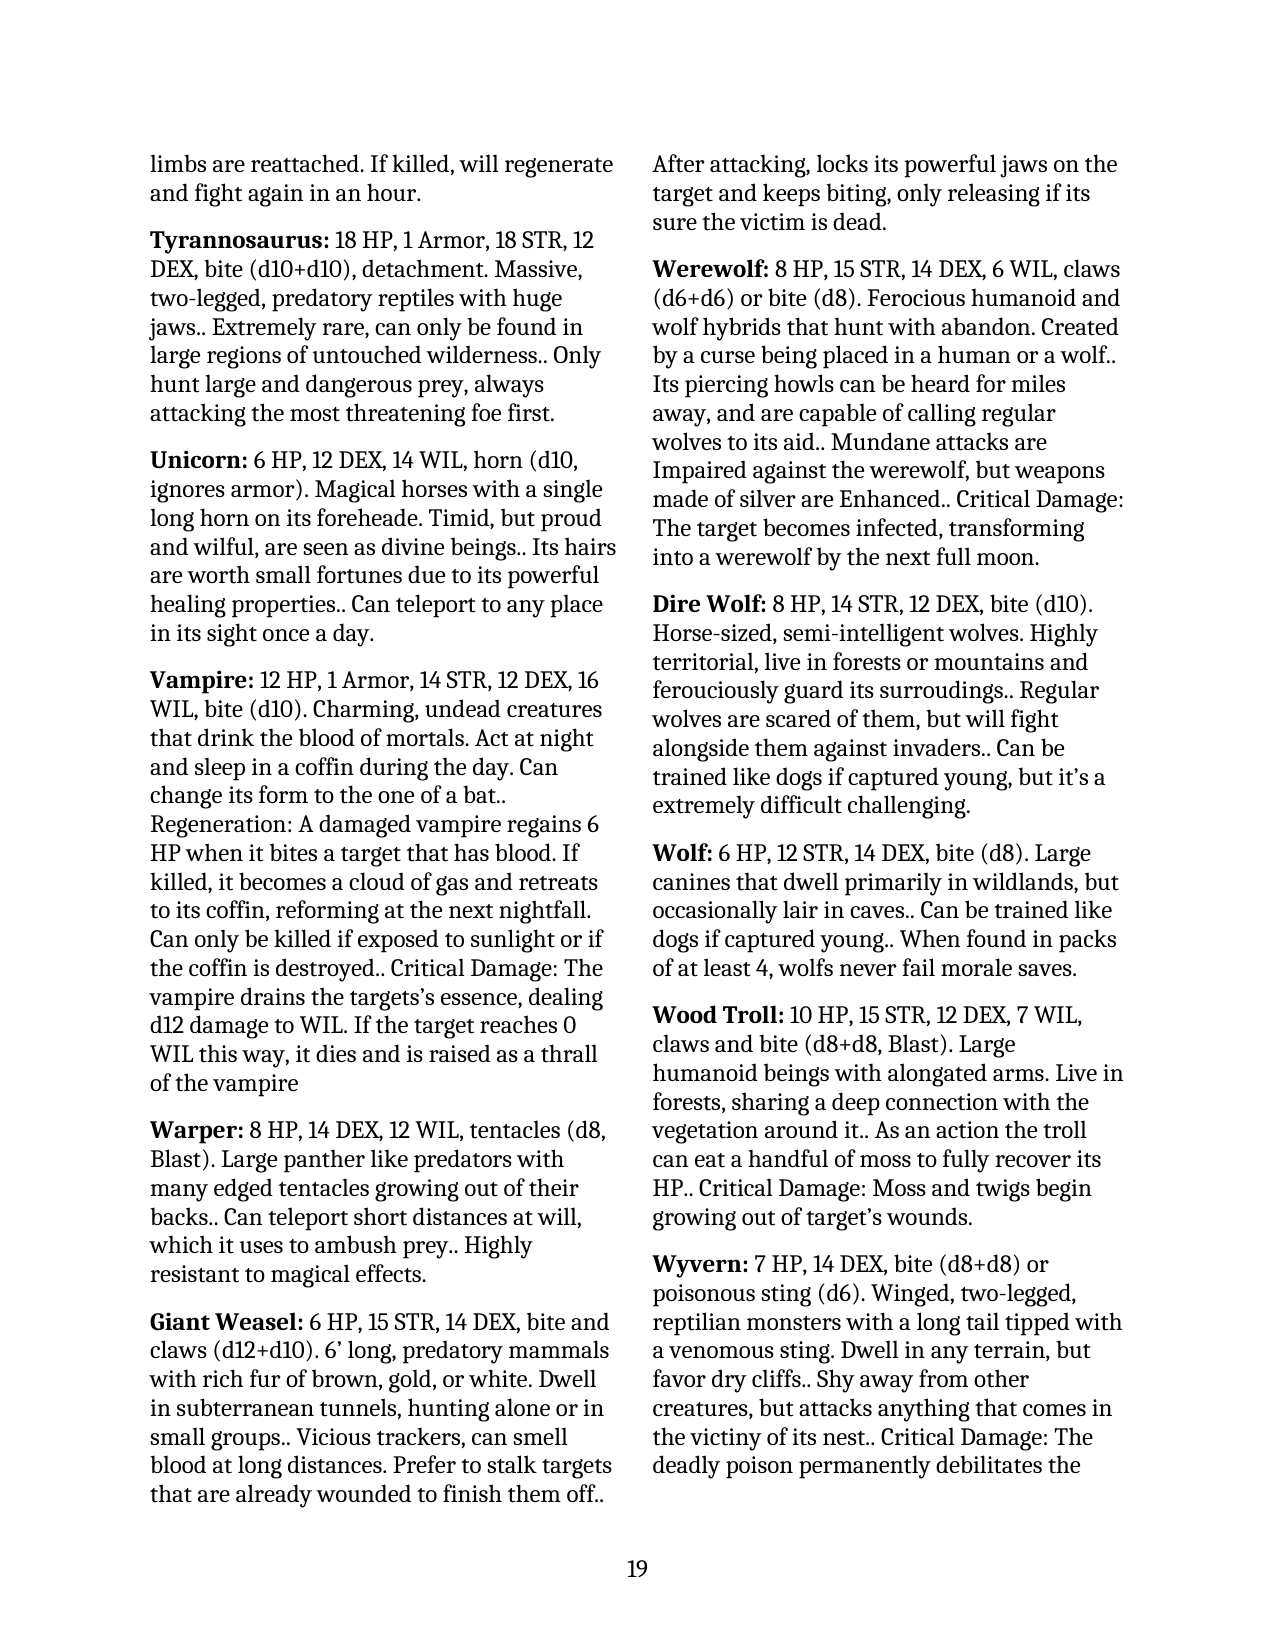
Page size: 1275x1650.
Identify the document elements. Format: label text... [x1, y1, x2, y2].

text Wood Troll: 10 HP, 15 STR, 12 DEX, 7 WIL, claws and bite (d8+d8, Blast). Large humanoid beings with alongated arms. Live in forests, sharing a deep connection with the vegetation around it.. As an action the troll can eat a handful of moss to fully recover its HP.. Critical Damage: Moss and twigs begin growing out of target’s wounds. [652, 1001, 1125, 1231]
text Giant Weasel: 6 HP, 15 STR, 14 DEX, bite and claws (d12+d10). 6’ long, predatory mammals with rich fur of brown, gold, or white. Dwell in subterranean tunnels, hunting alone or in small groups.. Vicious trackers, can smell blood at long distances. Prefer to stalk targets that are already wounded to finish them off.. [150, 1307, 622, 1509]
text Wolf: 6 HP, 12 STR, 14 DEX, bite (d8). Large canines that dwell primarily in wildlands, but occasionally lair in caves.. Can be trained like dogs if captured young.. When found in packs of at least 4, wolfs never fail morale saves. [652, 839, 1125, 982]
text limbs are reattached. If killed, will regenerate and fight again in an hour. [150, 150, 622, 207]
text Tyrannosaurus: 18 HP, 1 Armor, 18 STR, 12 DEX, bite (d10+d10), detachment. Massive, two-legged, predatory reptiles with huge jaws.. Extremely rare, can only be found in large regions of untouched wilderness.. Only hunt large and dangerous prey, always attacking the most threatening foe first. [150, 226, 622, 427]
text Wyvern: 7 HP, 14 DEX, bite (d8+d8) or poisonous sting (d6). Winged, two-legged, reptilian monsters with a long tail tipped with a venomous sting. Dwell in any terrain, but favor dry cliffs.. Shy away from other creatures, but attacks anything that comes in the victiny of its nest.. Critical Damage: The deadly poison permanently debilitates the [652, 1250, 1125, 1480]
text Werewolf: 8 HP, 15 STR, 14 DEX, 6 WIL, claws (d6+d6) or bite (d8). Ferocious humanoid and wolf hybrids that hunt with abandon. Created by a curse being placed in a human or a wolf.. Its piercing howls can be heard for miles away, and are capable of calling regular wolves to its aid.. Mundane attacks are Impaired against the werewolf, but weapons made of silver are Enhanced.. Critical Damage: The target becomes infected, transforming into a werewolf by the next full moon. [652, 255, 1125, 571]
text Unicorn: 6 HP, 12 DEX, 14 WIL, horn (d10, ignores armor). Magical horses with a single long horn on its foreheade. Timid, but proud and wilful, are seen as divine beings.. Its hairs are worth small fortunes due to its powerful healing properties.. Can teleport to any place in its sight once a day. [150, 446, 622, 647]
text Vampire: 12 HP, 1 Armor, 14 STR, 12 DEX, 16 WIL, bite (d10). Charming, undead creatures that drink the blood of mortals. Act at night and sleep in a coffin during the day. Can change its form to the one of a bat.. Regeneration: A damaged vampire regains 6 HP when it bites a target that has blood. If killed, it becomes a cloud of gas and retreats to its coffin, reforming at the next nightfall. Can only be killed if exposed to sunlight or if the coffin is destroyed.. Critical Damage: The vampire drains the targets’s essence, dealing d12 damage to WIL. If the target reaches 0 WIL this way, it dies and is raised as a thrall of the vampire [150, 666, 622, 1097]
text Warper: 8 HP, 14 DEX, 12 WIL, tentacles (d8, Blast). Large panther like predators with many edged tentacles growing out of their backs.. Can teleport short distances at will, which it uses to ambush prey.. Highly resistant to magical effects. [150, 1116, 622, 1289]
text After attacking, locks its powerful jaws on the target and keeps biting, only releasing if its sure the victim is dead. [652, 150, 1125, 236]
text Dire Wolf: 8 HP, 14 STR, 12 DEX, bite (d10). Horse-sized, semi-intelligent wolves. Highly territorial, live in forests or mountains and ferouciously guard its surroudings.. Regular wolves are scared of them, but will fight alongside them against invaders.. Can be trained like dogs if captured young, but it’s a extremely difficult challenging. [652, 590, 1125, 820]
